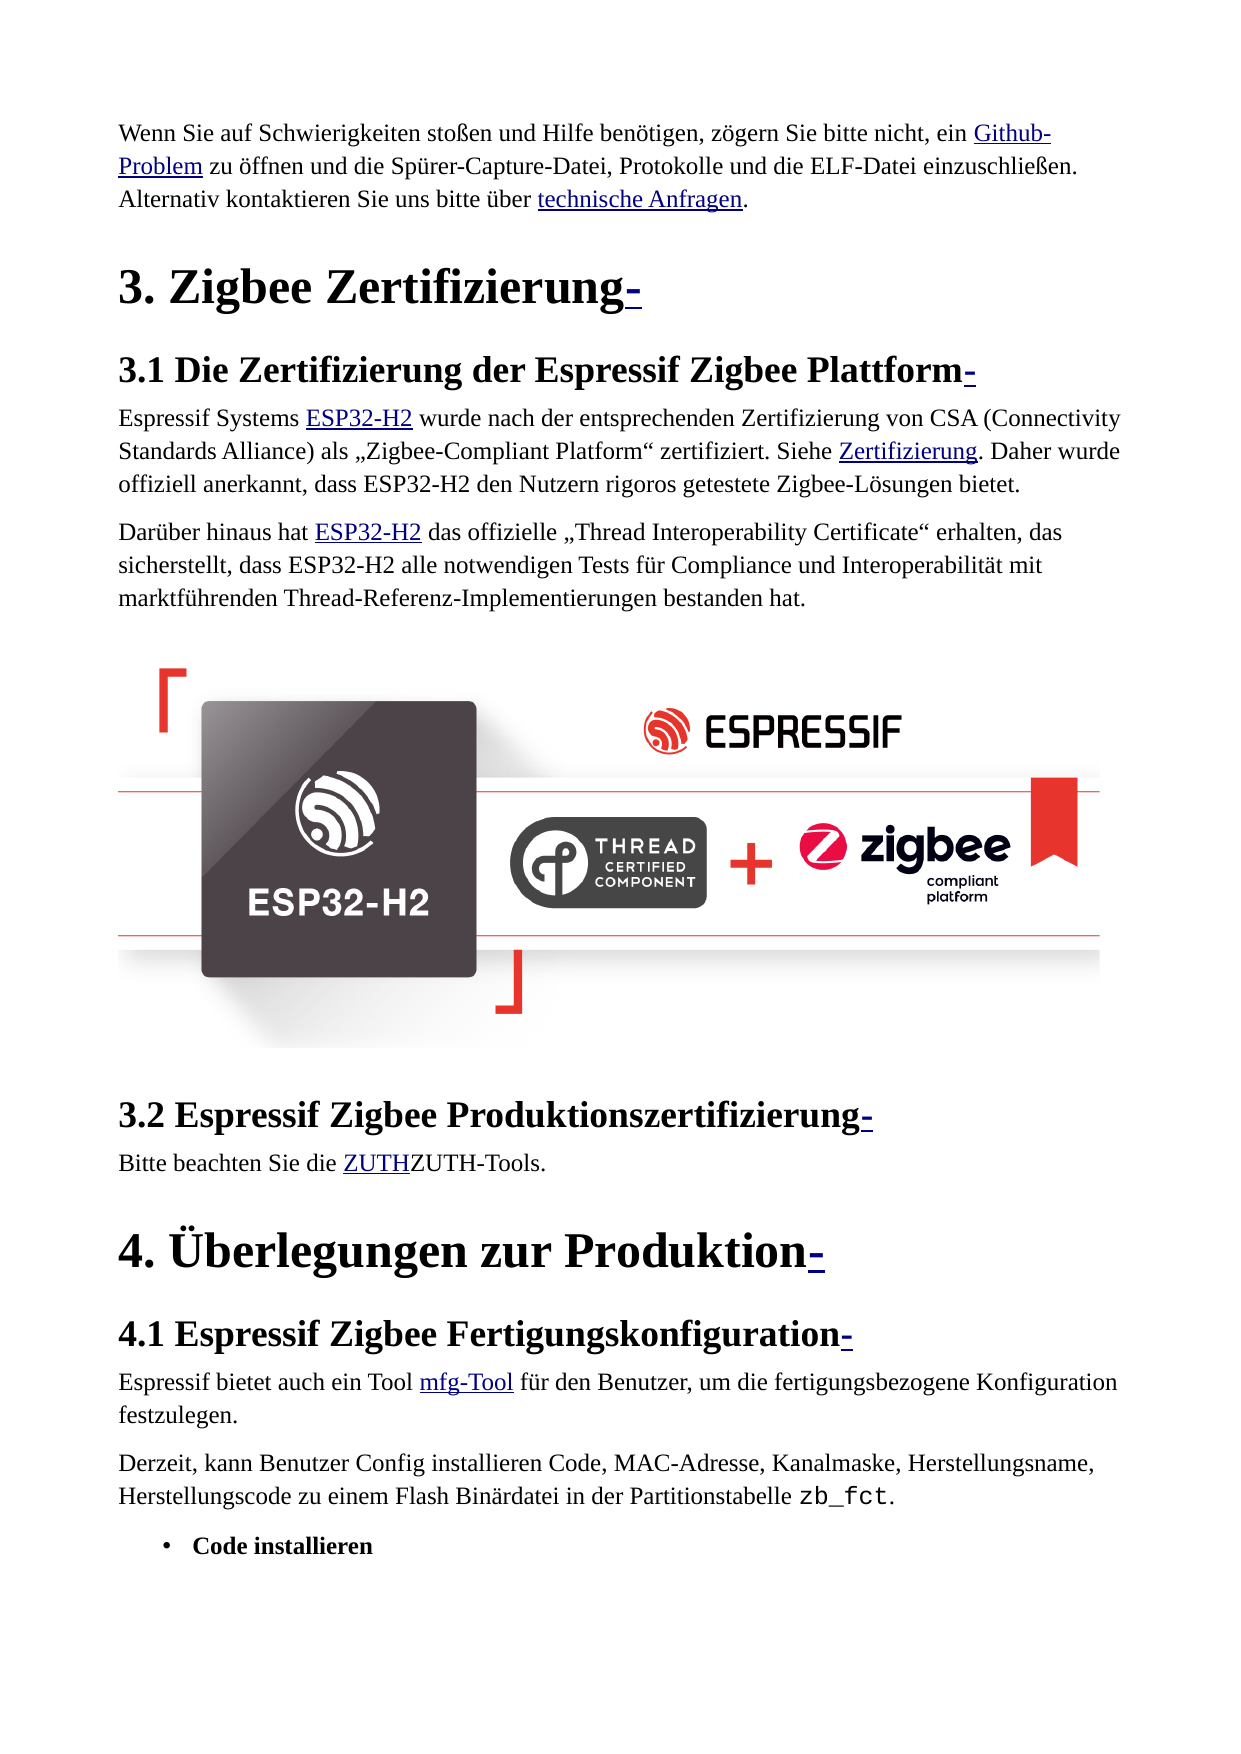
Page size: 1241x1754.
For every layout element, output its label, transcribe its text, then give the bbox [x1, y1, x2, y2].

subtitle 3. Zigbee Zertifizierung- [118, 257, 1122, 314]
text Wenn Sie auf Schwierigkeiten stoßen und Hilfe benötigen, zögern Sie bitte nicht, ein Github-Problem zu öffnen und die Spürer-Capture-Datei, Protokolle und die ELF-Datei einzuschließen. Alternativ kontaktieren Sie uns bitte über technische Anfragen. [118, 118, 1122, 213]
text Darüber hinaus hat ESP32-H2 das offizielle „Thread Interoperability Certificate“ erhalten, das sicherstellt, dass ESP32-H2 alle notwendigen Tests für Compliance und Interoperabilität mit marktführenden Thread-Referenz-Implementierungen bestanden hat. [118, 517, 1122, 612]
subtitle 4.1 Espressif Zigbee Fertigungskonfiguration- [118, 1311, 1122, 1354]
list Code installieren [162, 1531, 1122, 1559]
text Espressif bietet auch ein Tool mfg-Tool für den Benutzer, um die fertigungsbezogene Konfiguration festzulegen. [118, 1367, 1122, 1429]
text Espressif Systems ESP32-H2 wurde nach der entsprechenden Zertifizierung von CSA (Connectivity Standards Alliance) als „Zigbee-Compliant Platform“ zertifiziert. Siehe Zertifizierung. Daher wurde offiziell anerkannt, dass ESP32-H2 den Nutzern rigoros getestete Zigbee-Lösungen bietet. [118, 403, 1122, 498]
subtitle 4. Überlegungen zur Produktion- [118, 1221, 1122, 1278]
picture [118, 630, 1100, 1048]
text Bitte beachten Sie die ZUTHZUTH-Tools. [118, 1148, 1122, 1177]
subtitle 3.1 Die Zertifizierung der Espressif Zigbee Plattform- [118, 348, 1122, 391]
subtitle 3.2 Espressif Zigbee Produktionszertifizierung- [118, 1092, 1122, 1136]
text Derzeit, kann Benutzer Config installieren Code, MAC-Adresse, Kanalmaske, Herstellungsname, Herstellungscode zu einem Flash Binärdatei in der Partitionstabelle zb_fct. [118, 1448, 1122, 1512]
